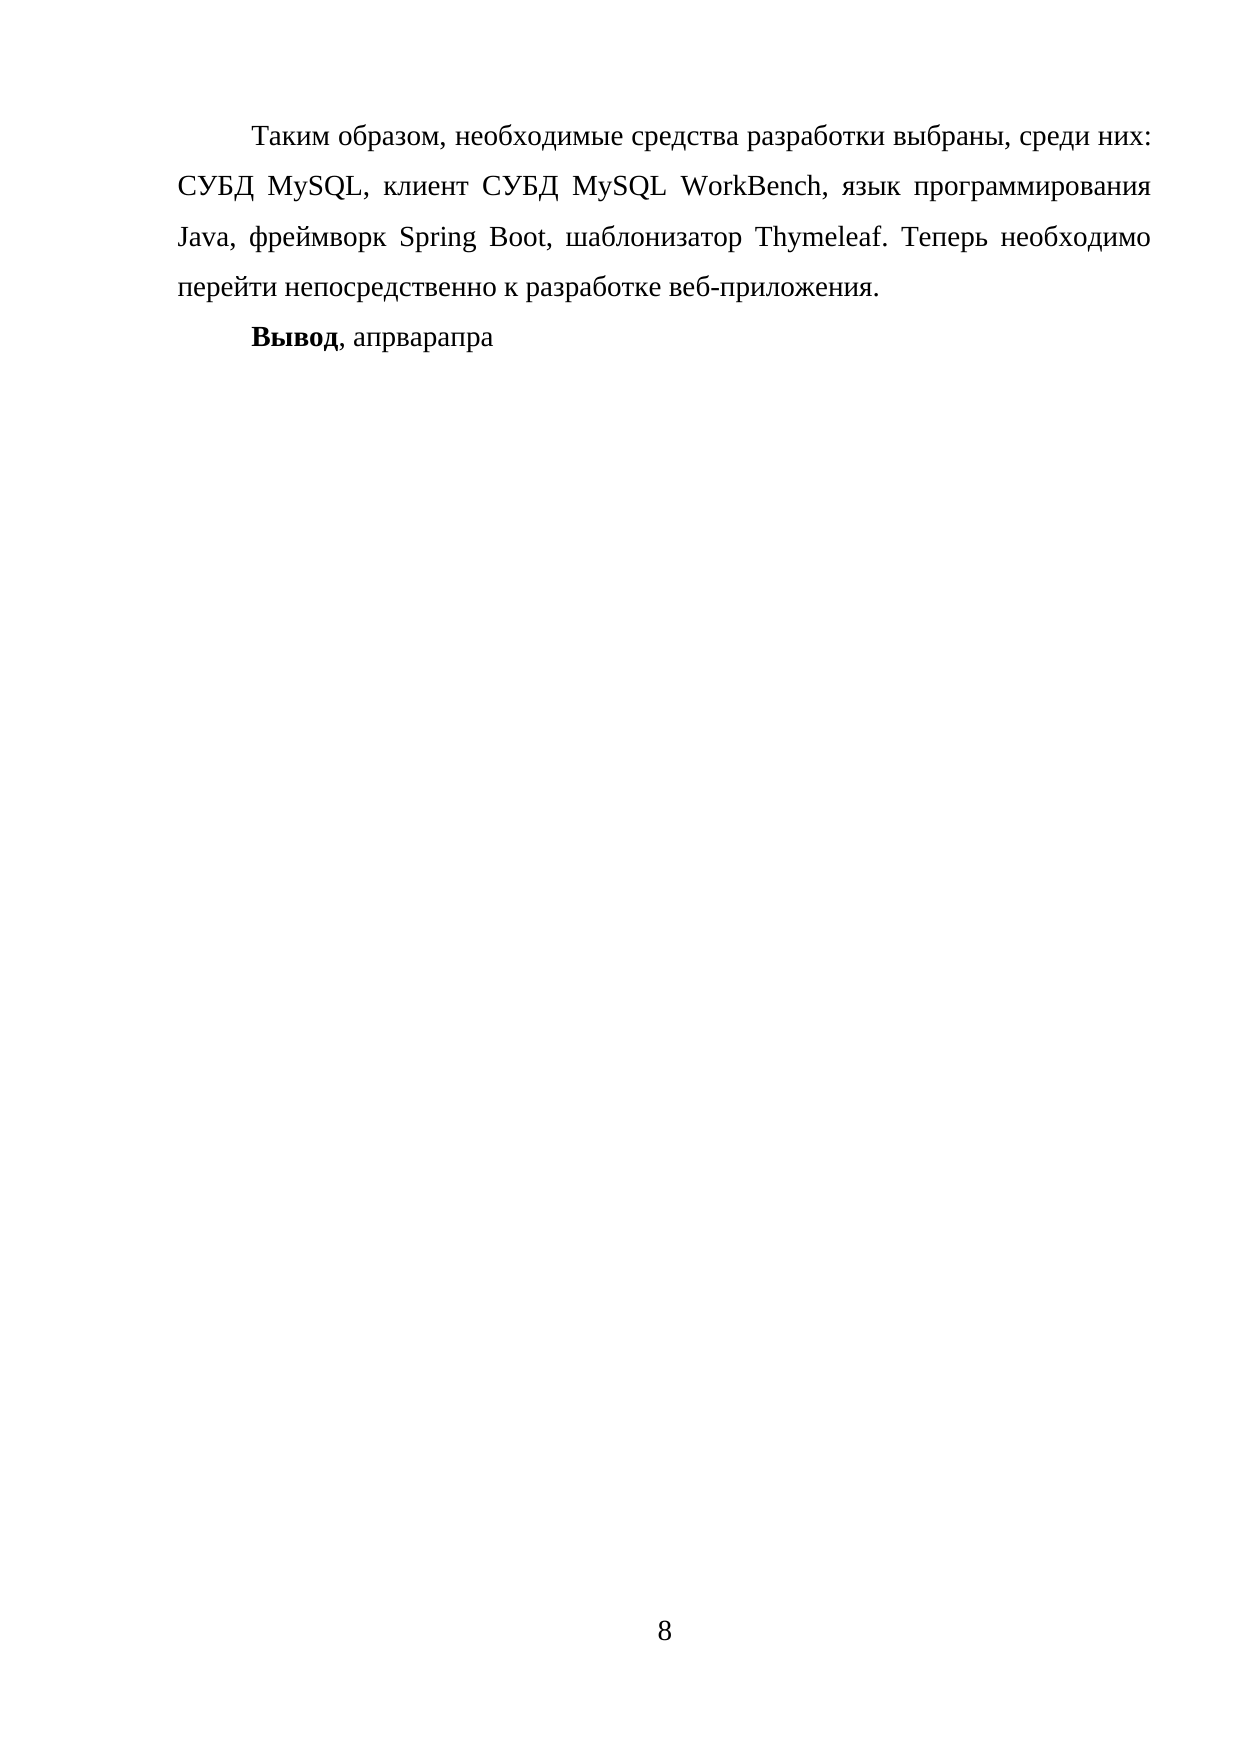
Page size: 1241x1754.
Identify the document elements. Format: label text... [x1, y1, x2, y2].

text Таким образом, необходимые средства разработки выбраны, среди них: СУБД MySQL, клиент СУБД MySQL WorkBench, язык программирования Java, фреймворк Spring Boot, шаблонизатор Thymeleaf. Теперь необходимо перейти непосредственно к разработке веб-приложения. [177, 118, 1152, 303]
text Вывод, апрварапра [177, 319, 1152, 353]
